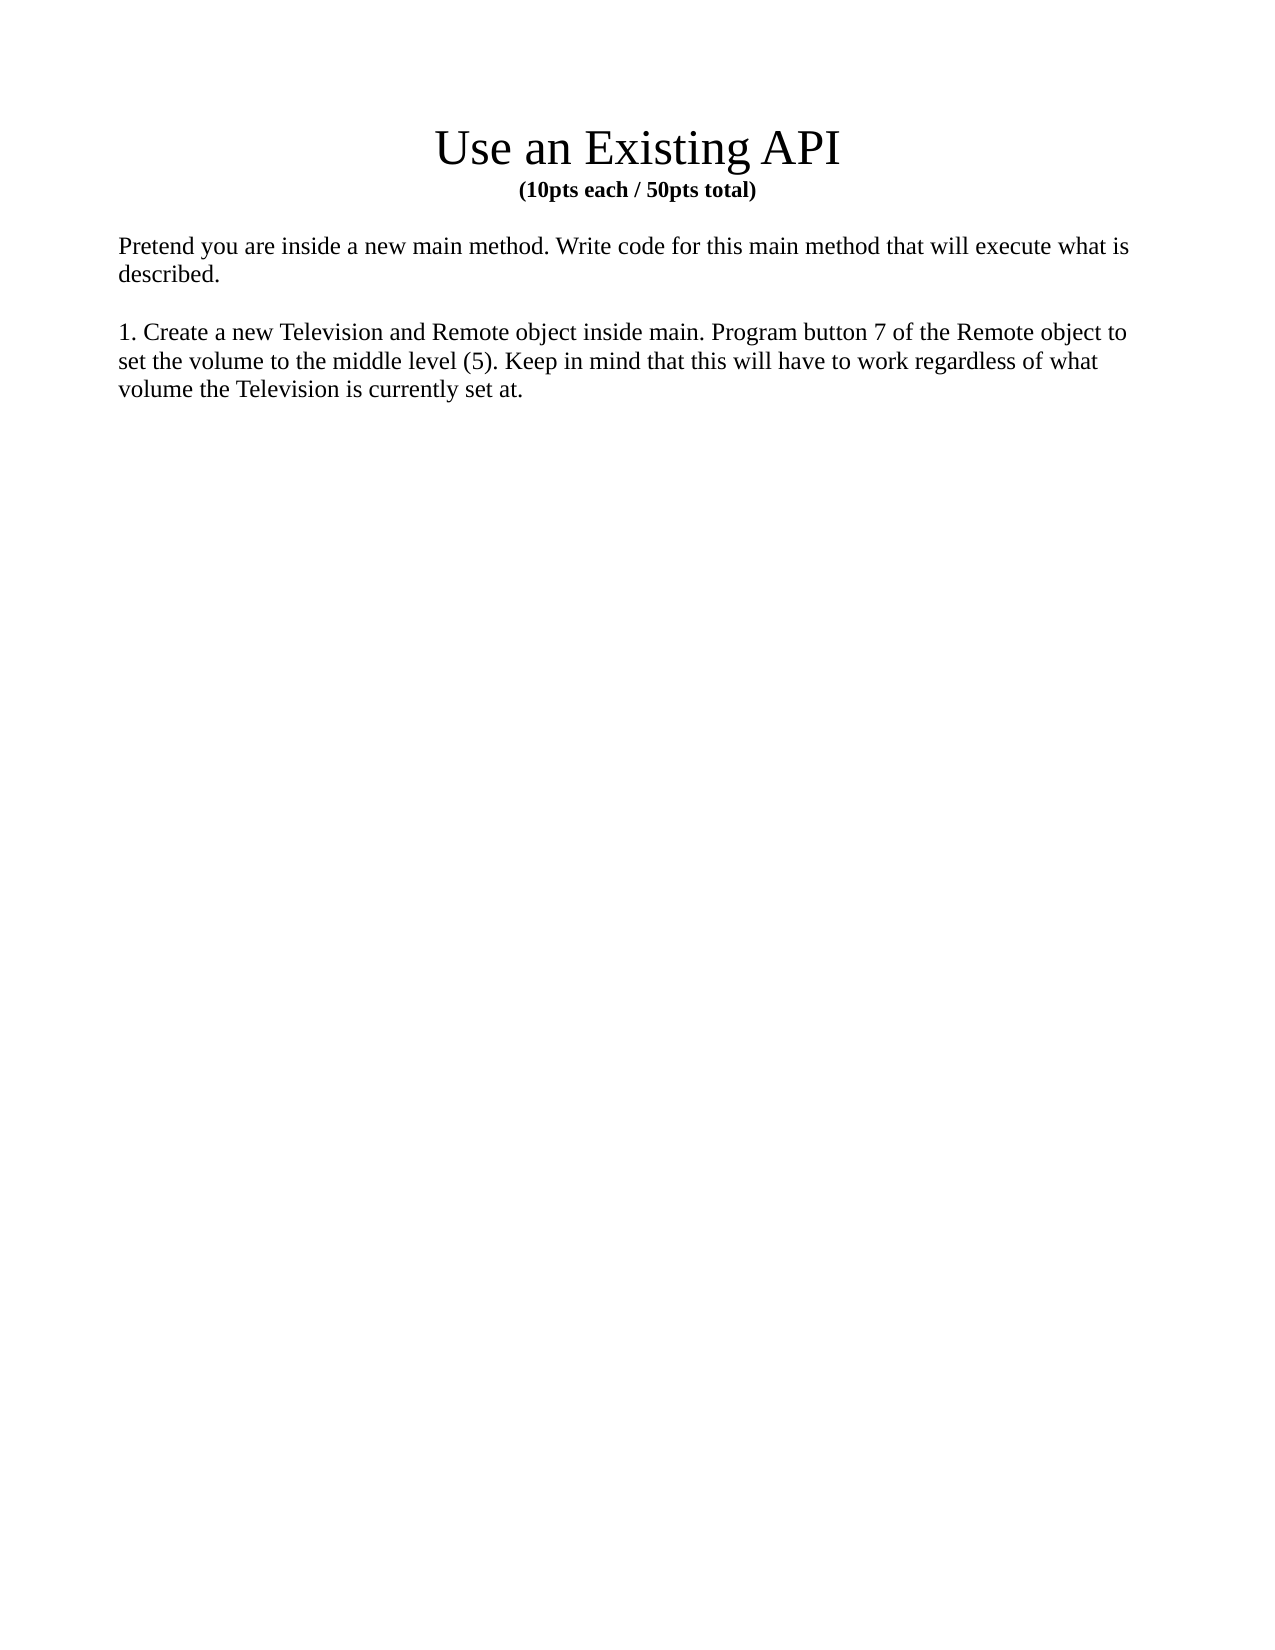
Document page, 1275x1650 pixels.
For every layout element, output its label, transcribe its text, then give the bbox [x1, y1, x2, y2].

text 1. Create a new Television and Remote object inside main. Program button 7 of the Remote object to set the volume to the middle level (5). Keep in mind that this will have to work regardless of what volume the Television is currently set at. [118, 317, 1157, 403]
text Use an Existing API [118, 118, 1157, 176]
text Pretend you are inside a new main method. Write code for this main method that will execute what is described. [118, 231, 1157, 288]
text (10pts each / 50pts total) [118, 176, 1157, 202]
